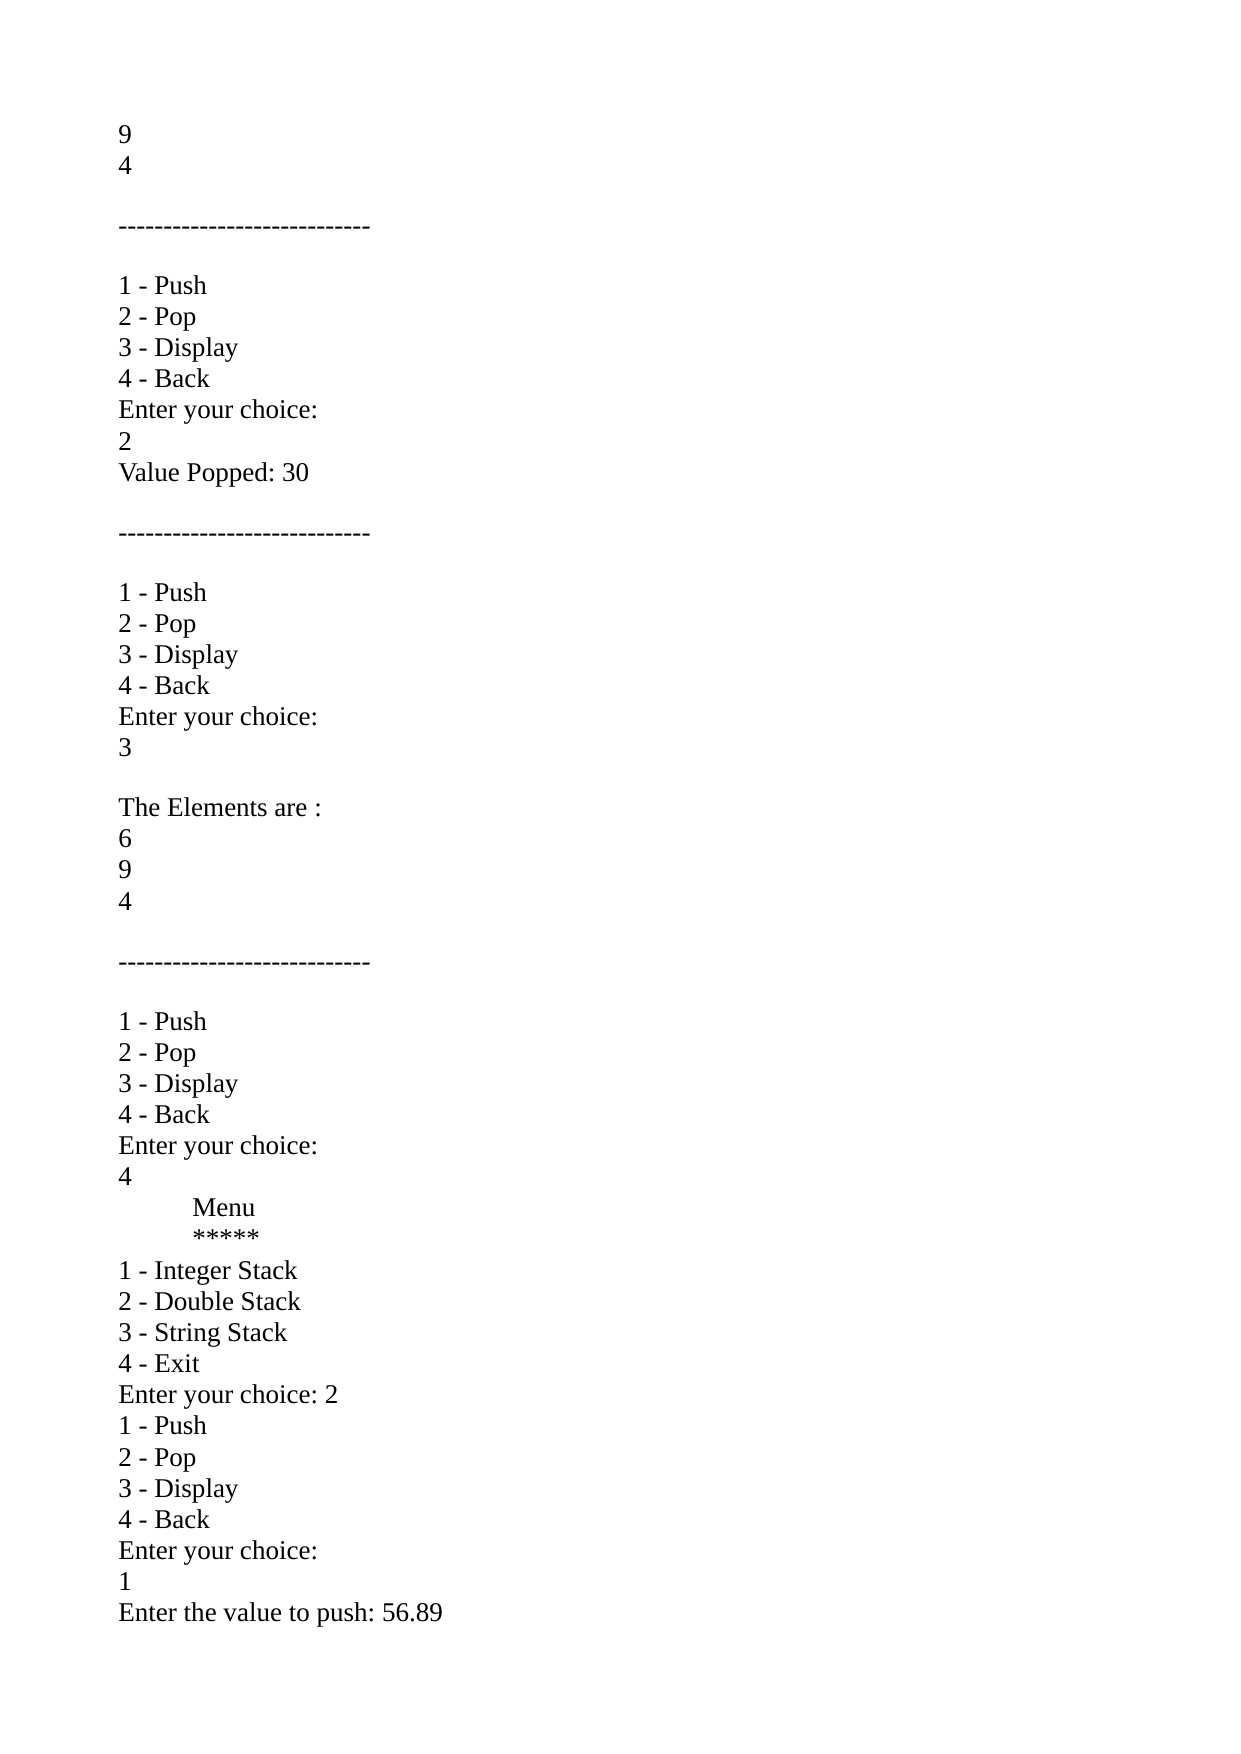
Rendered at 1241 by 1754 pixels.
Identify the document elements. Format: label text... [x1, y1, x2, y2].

text Enter your choice: [118, 700, 1122, 731]
text 4 [118, 1160, 1122, 1191]
text 2 - Double Stack [118, 1285, 1122, 1316]
text 4 - Back [118, 362, 1122, 394]
text Enter your choice: [118, 1129, 1122, 1160]
text 9 [118, 854, 1122, 885]
text 1 - Push [118, 269, 1122, 300]
text 1 - Push [118, 1004, 1122, 1036]
text 4 - Back [118, 669, 1122, 700]
text 3 - Display [118, 1067, 1122, 1098]
text 4 [118, 149, 1122, 180]
text Enter your choice: [118, 394, 1122, 425]
text 2 - Pop [118, 1441, 1122, 1472]
text Value Popped: 30 [118, 456, 1122, 487]
text 2 [118, 425, 1122, 456]
text Enter your choice: [118, 1534, 1122, 1565]
text The Elements are : [118, 791, 1122, 822]
text 1 - Integer Stack [118, 1254, 1122, 1285]
text 1 - Push [118, 1409, 1122, 1441]
text Enter the value to push: 56.89 [118, 1596, 1122, 1627]
text Menu [118, 1191, 1122, 1223]
text 4 [118, 885, 1122, 916]
text Enter your choice: 2 [118, 1378, 1122, 1409]
text 4 - Exit [118, 1347, 1122, 1378]
text 3 - Display [118, 1472, 1122, 1503]
text ---------------------------- [118, 945, 1122, 976]
text ---------------------------- [118, 209, 1122, 240]
text 3 - Display [118, 638, 1122, 669]
text 3 [118, 731, 1122, 763]
text 3 - Display [118, 331, 1122, 362]
text ---------------------------- [118, 516, 1122, 547]
text 2 - Pop [118, 1036, 1122, 1067]
text 4 - Back [118, 1098, 1122, 1129]
text 9 [118, 118, 1122, 149]
text 2 - Pop [118, 607, 1122, 638]
text 6 [118, 822, 1122, 854]
text ***** [118, 1223, 1122, 1254]
text 3 - String Stack [118, 1316, 1122, 1347]
text 4 - Back [118, 1503, 1122, 1534]
text 2 - Pop [118, 300, 1122, 331]
text 1 - Push [118, 576, 1122, 607]
text 1 [118, 1565, 1122, 1596]
